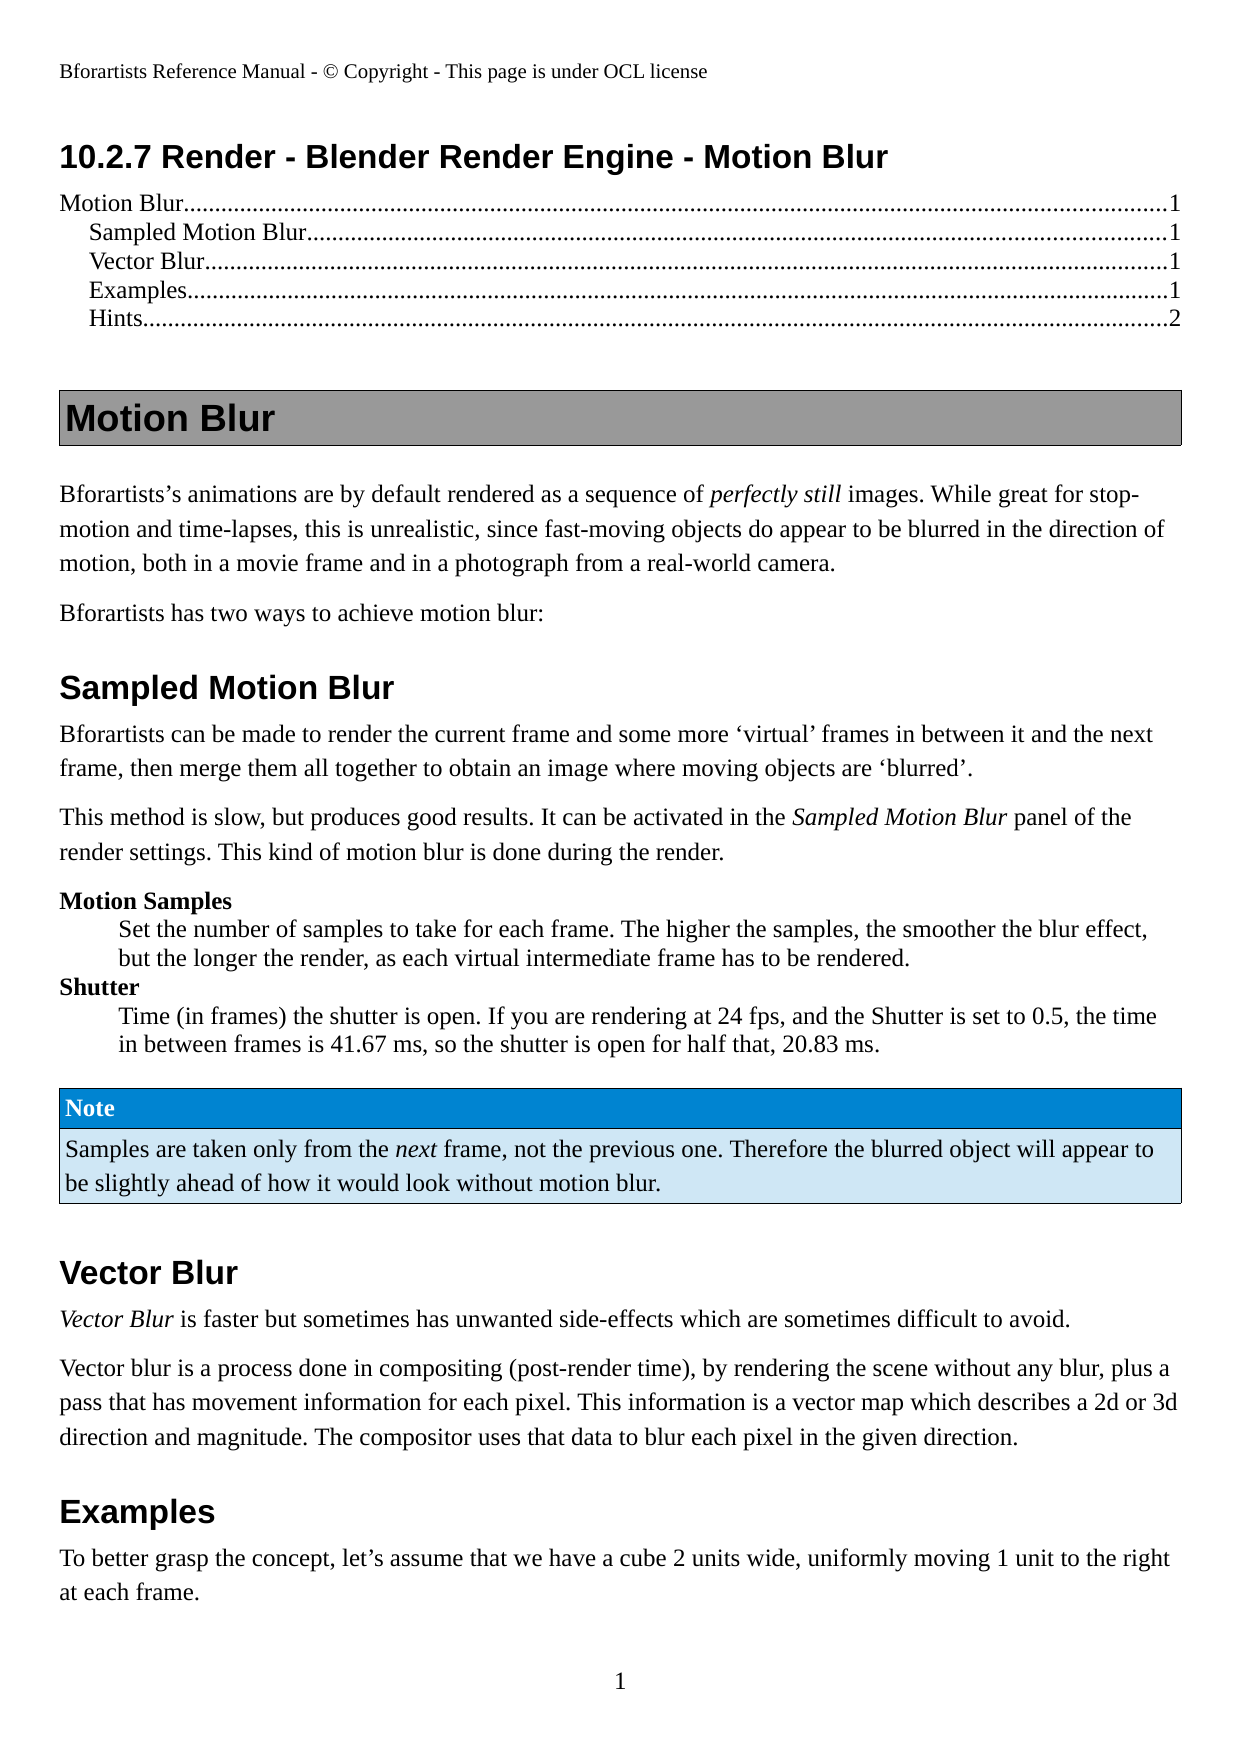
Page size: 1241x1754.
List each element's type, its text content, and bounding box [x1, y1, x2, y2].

subtitle Motion Samples [59, 886, 1181, 914]
subtitle Vector Blur [59, 1252, 1181, 1291]
table_header Note [60, 1089, 1181, 1128]
text Sampled Motion Blur 1 [88, 217, 1181, 246]
table_cell Samples are taken only from the next frame, not the previous one. Therefore the blurred object will appear to be slightly ahead of how it would look without motion blur. [60, 1129, 1181, 1203]
text Hints 2 [88, 303, 1181, 332]
text Bforartists can be made to render the current frame and some more ‘virtual’ frames in between it and the next frame, then merge them all together to obtain an image where moving objects are ‘blurred’. [59, 719, 1181, 782]
text Vector Blur 1 [88, 246, 1181, 275]
subtitle Examples [59, 1492, 1181, 1530]
subtitle Shutter [59, 972, 1181, 1001]
text Vector blur is a process done in compositing (post-render time), by rendering the scene without any blur, plus a pass that has movement information for each pixel. This information is a vector map which describes a 2d or 3d direction and magnitude. The compositor uses that data to blur each pixel in the given direction. [59, 1353, 1181, 1450]
subtitle Sampled Motion Blur [59, 667, 1181, 706]
text This method is slow, but produces good results. It can be activated in the Sampled Motion Blur panel of the render settings. This kind of motion blur is done during the render. [59, 802, 1181, 865]
subtitle 10.2.7 Render - Blender Render Engine - Motion Blur [59, 138, 1181, 176]
text Vector Blur is faster but sometimes has unwanted side-effects which are sometimes difficult to avoid. [59, 1304, 1181, 1332]
text Examples 1 [88, 275, 1181, 303]
table_header Motion Blur [60, 391, 1181, 445]
text To better grasp the concept, let’s assume that we have a cube 2 units wide, uniformly moving 1 unit to the right at each frame. [59, 1543, 1181, 1606]
text Motion Blur 1 [59, 188, 1181, 217]
list Time (in frames) the shutter is open. If you are rendering at 24 fps, and the Shutter is set to 0.5, the time in between frames is 41.67 ms, so the shutter is open for half that, 20.83 ms. [118, 1001, 1181, 1058]
text Bforartists has two ways to achieve motion blur: [59, 598, 1181, 626]
text Bforartists’s animations are by default rendered as a sequence of perfectly still images. While great for stop-motion and time-lapses, this is unrealistic, since fast-moving objects do appear to be blurred in the direction of motion, both in a movie frame and in a photograph from a real-world camera. [59, 479, 1181, 577]
list Set the number of samples to take for each frame. The higher the samples, the smoother the blur effect, but the longer the render, as each virtual intermediate frame has to be rendered. [118, 914, 1181, 972]
